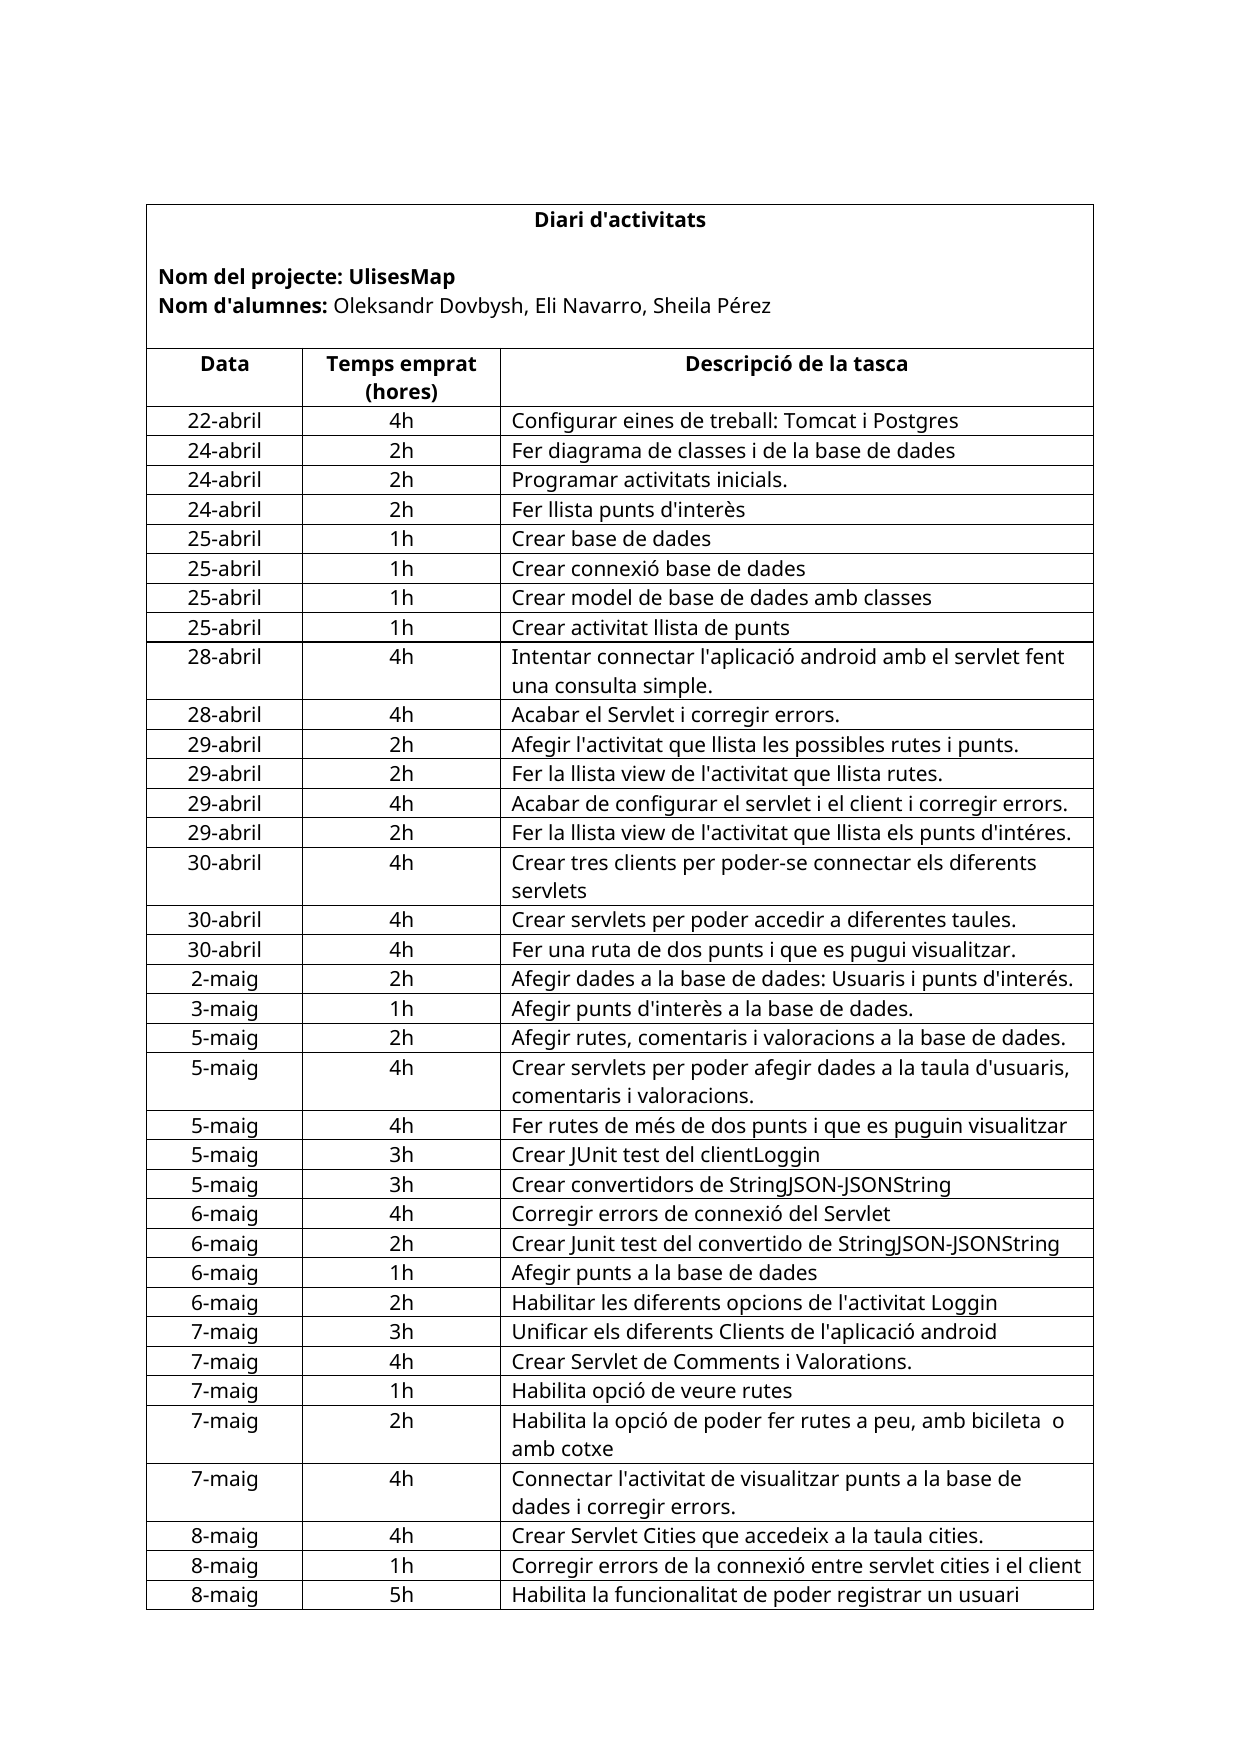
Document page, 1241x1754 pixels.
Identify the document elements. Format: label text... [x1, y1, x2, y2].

table_cell 25-abril [147, 584, 302, 612]
table_cell Afegir dades a la base de dades: Usuaris i punts d'interés. [501, 965, 1093, 993]
table_cell Crear Servlet Cities que accedeix a la taula cities. [501, 1522, 1093, 1550]
table_cell 7-maig [147, 1317, 302, 1346]
table_cell Programar activitats inicials. [501, 466, 1093, 494]
table_cell 4h [303, 1199, 500, 1228]
table_cell 1h [303, 1258, 500, 1287]
table_cell 7-maig [147, 1376, 302, 1405]
table_header Diari d'activitats Nom del projecte: UlisesMap Nom d'alumnes: Oleksandr Dovbysh, Eli Navarro, Sheila Pérez [147, 205, 1093, 348]
table_cell Crear JUnit test del clientLoggin [501, 1140, 1093, 1169]
table_cell 2h [303, 1288, 500, 1316]
table_cell 30-abril [147, 848, 302, 904]
table_cell 8-maig [147, 1551, 302, 1579]
table_cell 30-abril [147, 935, 302, 963]
table_cell 4h [303, 1464, 500, 1521]
table_cell 24-abril [147, 466, 302, 494]
table_cell Fer una ruta de dos punts i que es pugui visualitzar. [501, 935, 1093, 963]
table_cell 3-maig [147, 994, 302, 1022]
table_cell Crear model de base de dades amb classes [501, 584, 1093, 612]
table_cell 6-maig [147, 1288, 302, 1316]
table_cell Crear servlets per poder accedir a diferentes taules. [501, 906, 1093, 934]
table_cell 5-maig [147, 1024, 302, 1052]
table_cell 1h [303, 525, 500, 553]
table_cell 3h [303, 1140, 500, 1169]
table_cell Afegir l'activitat que llista les possibles rutes i punts. [501, 730, 1093, 758]
table_cell 8-maig [147, 1522, 302, 1550]
table_cell 7-maig [147, 1347, 302, 1375]
table_cell Data [147, 349, 302, 406]
table_cell 6-maig [147, 1229, 302, 1257]
table_cell Crear tres clients per poder-se connectar els diferents servlets [501, 848, 1093, 904]
table_cell 4h [303, 1111, 500, 1139]
table_cell Connectar l'activitat de visualitzar punts a la base de dades i corregir errors. [501, 1464, 1093, 1521]
table_cell 1h [303, 554, 500, 582]
table_cell 3h [303, 1317, 500, 1346]
table_cell 5-maig [147, 1140, 302, 1169]
table_cell 2h [303, 965, 500, 993]
table_cell Crear Servlet de Comments i Valorations. [501, 1347, 1093, 1375]
table_cell Crear Junit test del convertido de StringJSON-JSONString [501, 1229, 1093, 1257]
table_cell 4h [303, 848, 500, 904]
table_cell 22-abril [147, 407, 302, 435]
table_cell 4h [303, 1522, 500, 1550]
table_cell Crear servlets per poder afegir dades a la taula d'usuaris, comentaris i valoracions. [501, 1053, 1093, 1110]
table_cell 25-abril [147, 525, 302, 553]
table_cell 1h [303, 1376, 500, 1405]
table_cell 2h [303, 466, 500, 494]
table_cell 25-abril [147, 554, 302, 582]
table_cell Fer la llista view de l'activitat que llista rutes. [501, 759, 1093, 788]
table_cell 24-abril [147, 436, 302, 464]
table_cell 2-maig [147, 965, 302, 993]
table_cell 28-abril [147, 700, 302, 729]
table_cell 5-maig [147, 1053, 302, 1110]
table_cell Crear base de dades [501, 525, 1093, 553]
table_cell 28-abril [147, 643, 302, 699]
table_cell 2h [303, 730, 500, 758]
table_cell Acabar de configurar el servlet i el client i corregir errors. [501, 789, 1093, 817]
table_cell 4h [303, 935, 500, 963]
table_cell 4h [303, 1347, 500, 1375]
table_cell Fer la llista view de l'activitat que llista els punts d'intéres. [501, 818, 1093, 847]
table_cell 5h [303, 1581, 500, 1609]
table_cell Unificar els diferents Clients de l'aplicació android [501, 1317, 1093, 1346]
table_cell 5-maig [147, 1170, 302, 1198]
table_cell Temps emprat (hores) [303, 349, 500, 406]
table_cell Acabar el Servlet i corregir errors. [501, 700, 1093, 729]
table_cell Configurar eines de treball: Tomcat i Postgres [501, 407, 1093, 435]
table_cell 1h [303, 584, 500, 612]
table_cell 2h [303, 436, 500, 464]
table_cell Afegir punts a la base de dades [501, 1258, 1093, 1287]
table_cell Fer diagrama de classes i de la base de dades [501, 436, 1093, 464]
table_cell 1h [303, 1551, 500, 1579]
table_cell 6-maig [147, 1199, 302, 1228]
table_cell 5-maig [147, 1111, 302, 1139]
table_cell Fer rutes de més de dos punts i que es puguin visualitzar [501, 1111, 1093, 1139]
table_cell 6-maig [147, 1258, 302, 1287]
table_cell Habilita opció de veure rutes [501, 1376, 1093, 1405]
table_cell Intentar connectar l'aplicació android amb el servlet fent una consulta simple. [501, 643, 1093, 699]
table_cell 24-abril [147, 495, 302, 523]
table_cell 3h [303, 1170, 500, 1198]
table_cell 2h [303, 1229, 500, 1257]
table_cell 29-abril [147, 818, 302, 847]
table_cell 8-maig [147, 1581, 302, 1609]
table_cell 1h [303, 613, 500, 641]
table_cell Habilita la opció de poder fer rutes a peu, amb bicileta o amb cotxe [501, 1406, 1093, 1463]
table_cell 29-abril [147, 789, 302, 817]
table_cell 4h [303, 700, 500, 729]
table_cell Crear activitat llista de punts [501, 613, 1093, 641]
table_cell Corregir errors de la connexió entre servlet cities i el client [501, 1551, 1093, 1579]
table_cell Habilita la funcionalitat de poder registrar un usuari [501, 1581, 1093, 1609]
table_cell Descripció de la tasca [501, 349, 1093, 406]
table_cell 2h [303, 1024, 500, 1052]
table_cell 7-maig [147, 1464, 302, 1521]
table_cell Crear connexió base de dades [501, 554, 1093, 582]
table_cell 2h [303, 818, 500, 847]
table_cell 4h [303, 906, 500, 934]
table_cell 25-abril [147, 613, 302, 641]
table_cell Fer llista punts d'interès [501, 495, 1093, 523]
table_cell 29-abril [147, 730, 302, 758]
table_cell 2h [303, 759, 500, 788]
table_cell 1h [303, 994, 500, 1022]
table_cell Afegir rutes, comentaris i valoracions a la base de dades. [501, 1024, 1093, 1052]
table_cell 2h [303, 1406, 500, 1463]
table_cell 4h [303, 407, 500, 435]
table_cell Afegir punts d'interès a la base de dades. [501, 994, 1093, 1022]
table_cell 2h [303, 495, 500, 523]
table_cell 4h [303, 789, 500, 817]
table_cell Habilitar les diferents opcions de l'activitat Loggin [501, 1288, 1093, 1316]
table_cell 7-maig [147, 1406, 302, 1463]
table_cell Corregir errors de connexió del Servlet [501, 1199, 1093, 1228]
table_cell 4h [303, 1053, 500, 1110]
table_cell Crear convertidors de StringJSON-JSONString [501, 1170, 1093, 1198]
table_cell 30-abril [147, 906, 302, 934]
table_cell 4h [303, 643, 500, 699]
table_cell 29-abril [147, 759, 302, 788]
